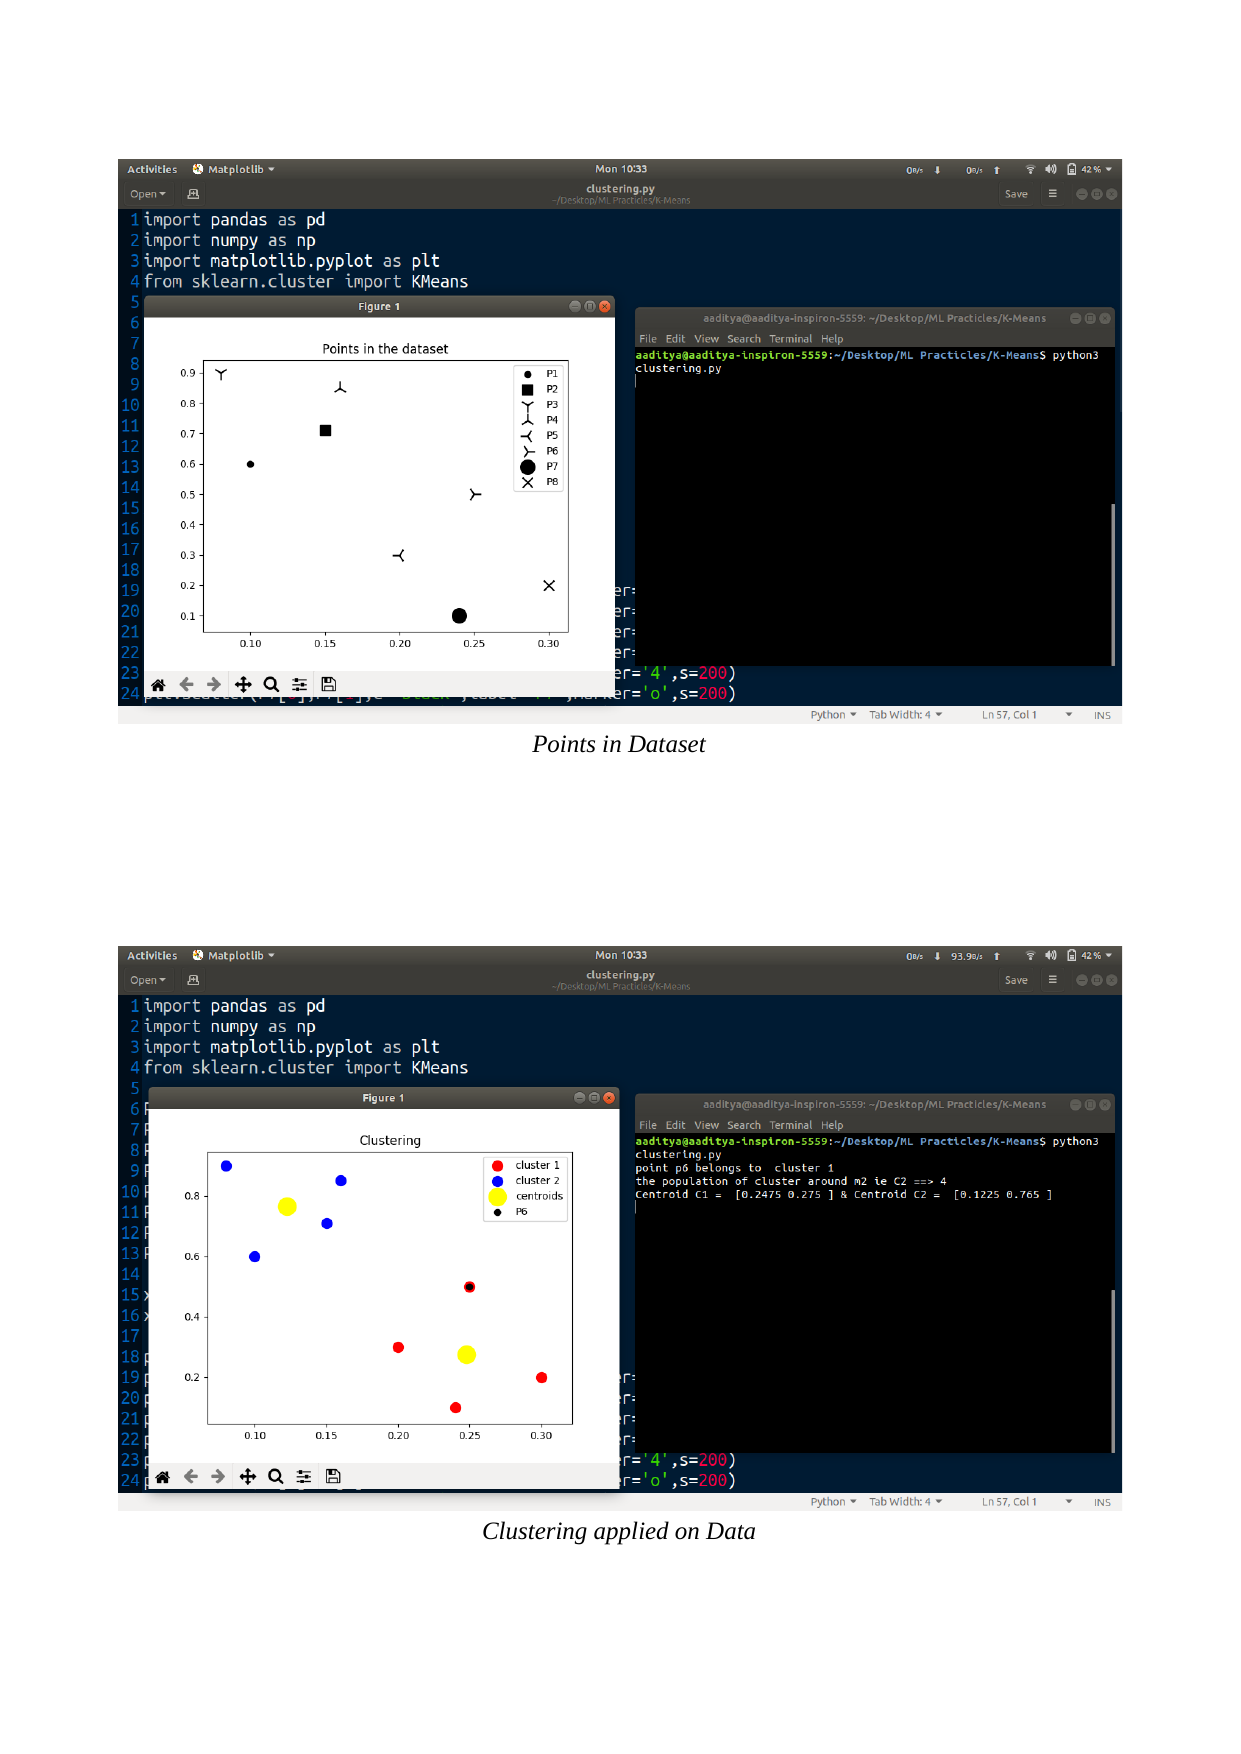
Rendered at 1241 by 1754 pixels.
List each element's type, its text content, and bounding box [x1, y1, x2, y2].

picture [118, 159, 1123, 724]
text Points in Dataset [118, 724, 1122, 758]
picture [118, 946, 1123, 1511]
text Clustering applied on Data [118, 1511, 1122, 1544]
